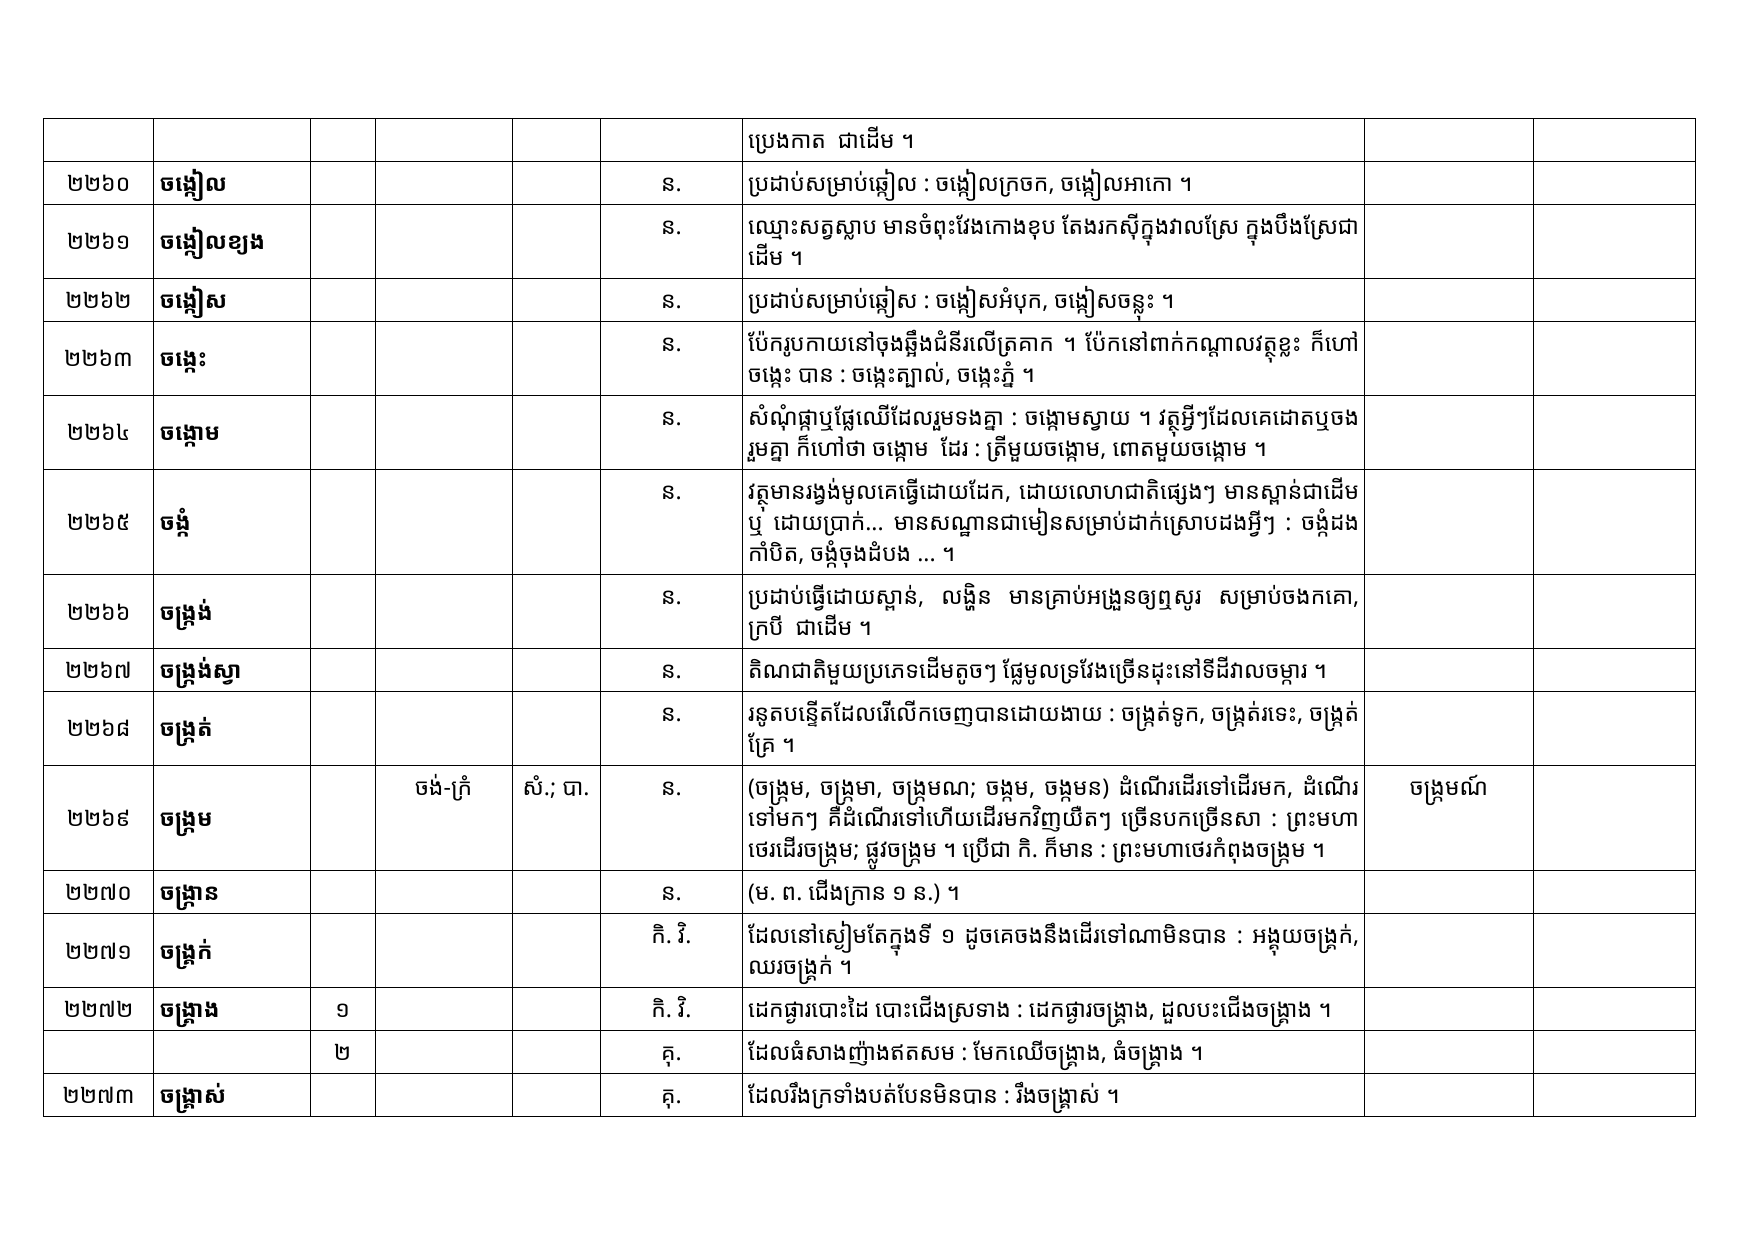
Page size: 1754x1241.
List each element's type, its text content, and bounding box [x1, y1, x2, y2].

table_cell [376, 279, 512, 321]
table_cell ចង្ក្រង់​ស្វា [154, 649, 310, 691]
table_cell ប្រដាប់​សម្រាប់​ឆ្កៀល : ចង្កៀល​ក្រចក, ចង្កៀល​អាកោ ។ [743, 162, 1364, 204]
table_cell [1365, 988, 1533, 1030]
table_cell [376, 119, 512, 161]
table_cell ន. [601, 470, 742, 574]
table_cell ២២៦៤ [44, 396, 153, 469]
table_cell សំណុំ​ផ្កា​ឬ​ផ្លែ​ឈើ​ដែល​រួម​ទង​គ្នា : ចង្កោម​ស្វាយ ។ វត្ថុ​អ្វី​ៗ​ដែល​គេ​ដោត​ឬ​ចង​រួម​គ្នា ក៏​ហៅ​ថា ចង្កោម ដែរ : ត្រី​មួយ​ចង្កោម, ពោត​មួយ​ចង្កោម ។ [743, 396, 1364, 469]
table_cell ចង្គ្រក់ [154, 914, 310, 987]
table_cell [376, 649, 512, 691]
table_cell [1534, 1031, 1695, 1073]
table_cell [1534, 322, 1695, 395]
table_cell ២២៧១ [44, 914, 153, 987]
table_cell [513, 205, 600, 278]
table_cell [311, 119, 375, 161]
table_cell [513, 396, 600, 469]
table_cell ចង្ក្រម [154, 766, 310, 870]
table_cell ចង្កោម [154, 396, 310, 469]
table_cell ២ [311, 1031, 375, 1073]
table_cell [1365, 649, 1533, 691]
table_cell [1365, 396, 1533, 469]
table_cell [376, 162, 512, 204]
table_cell ២២៧២ [44, 988, 153, 1030]
table_cell ដែល​ធំសាង​ញ៉ាង​ឥត​សម : មែក​ឈើ​ចង្គ្រាង​, ធំ​ចង្គ្រាង ។ [743, 1031, 1364, 1073]
table_cell [376, 322, 512, 395]
table_cell [1365, 914, 1533, 987]
table_cell [376, 692, 512, 765]
table_cell ២២៧៣ [44, 1074, 153, 1116]
table_cell កិ. វិ. [601, 914, 742, 987]
table_cell [376, 205, 512, 278]
table_cell គុ. [601, 1074, 742, 1116]
table_cell ន. [601, 205, 742, 278]
table_cell ឈ្មោះ​សត្វ​ស្លាប មាន​ចំពុះ​វែង​កោង​ខុប តែង​រក​ស៊ី​ក្នុង​វាល​ស្រែ ក្នុង​បឹង​ស្រែ​ជា​ដើម ។ [743, 205, 1364, 278]
table_cell ន. [601, 766, 742, 870]
table_cell ២២៦២ [44, 279, 153, 321]
table_cell [513, 914, 600, 987]
table_cell [1365, 871, 1533, 913]
table_cell [311, 766, 375, 870]
table_cell ចង្ក្រត់ [154, 692, 310, 765]
table_cell ១ [311, 988, 375, 1030]
table_cell ចង្កៀល [154, 162, 310, 204]
table_cell [311, 692, 375, 765]
table_cell ២២៧០ [44, 871, 153, 913]
table_cell [311, 871, 375, 913]
table_cell [311, 470, 375, 574]
table_cell [1534, 871, 1695, 913]
table_cell [1534, 914, 1695, 987]
table_cell [1534, 988, 1695, 1030]
table_cell ចង្កំ [154, 470, 310, 574]
table_cell [1534, 279, 1695, 321]
table_cell ២២៦៧ [44, 649, 153, 691]
table_cell [1534, 119, 1695, 161]
table_cell ចង្ក្រមណ៍ [1365, 766, 1533, 870]
table_cell ២២៦១ [44, 205, 153, 278]
table_cell [376, 914, 512, 987]
table_cell [1365, 205, 1533, 278]
table_cell ២២៦៩ [44, 766, 153, 870]
table_cell ន. [601, 692, 742, 765]
table_cell [311, 649, 375, 691]
table_cell [513, 649, 600, 691]
table_cell ចង្គ្រាស់ [154, 1074, 310, 1116]
table_cell [513, 470, 600, 574]
table_cell ២២៦៣ [44, 322, 153, 395]
table_cell [311, 914, 375, 987]
table_cell ចង្ក្រង់ [154, 575, 310, 648]
table_cell [1365, 1031, 1533, 1073]
table_cell ចង្កៀល​ខ្យង [154, 205, 310, 278]
table_cell [154, 1031, 310, 1073]
table_cell [513, 988, 600, 1030]
table_cell [513, 871, 600, 913]
table_cell [1534, 470, 1695, 574]
table_cell (ម. ព. ជើង​ក្រាន ១ ន.) ។ [743, 871, 1364, 913]
table_cell [376, 470, 512, 574]
table_cell [1534, 1074, 1695, 1116]
table_cell តិណជាតិ​មួយ​ប្រភេទ​ដើម​តូច​ៗ ផ្លែ​មូល​ទ្រវែង​ច្រើន​ដុះ​នៅ​ទី​ដី​វាល​ចម្ការ ។ [743, 649, 1364, 691]
table_cell ២២៦៦ [44, 575, 153, 648]
table_cell ប៉ែក​រូប​កាយ​នៅ​ចុង​ឆ្អឹង​ជំនីរ​លើ​ត្រគាក ។ ប៉ែក​នៅ​ពាក់​កណ្ដាល​វត្ថុ​ខ្លះ ក៏​ហៅ ចង្កេះ បាន : ចង្កេះ​ត្បាល់, ចង្កេះ​ភ្នំ ។ [743, 322, 1364, 395]
table_cell [1534, 649, 1695, 691]
table_cell ន. [601, 279, 742, 321]
table_cell [1534, 205, 1695, 278]
table_cell [311, 1074, 375, 1116]
table_cell ន. [601, 649, 742, 691]
table_cell [513, 1031, 600, 1073]
table_cell [513, 119, 600, 161]
table_cell [601, 119, 742, 161]
table_cell ចង្កេះ [154, 322, 310, 395]
table_cell [1365, 692, 1533, 765]
table_cell ដែល​នៅ​ស្ងៀម​តែ​ក្នុង​ទី ១ ដូច​គេ​ចង​នឹង​ដើរ​ទៅ​ណា​មិន​បាន : អង្គុយ​ចង្គ្រក់, ឈរ​ចង្គ្រក់ ។ [743, 914, 1364, 987]
table_cell កិ. វិ. [601, 988, 742, 1030]
table_cell ប្រដាប់​ធ្វើ​ដោយ​ស្ពាន់, លង្ហិន មាន​គ្រាប់​អង្រួន​ឲ្យ​ឮ​សូរ​ សម្រាប់​ចង​ក​គោ, ក្របី ជា​ដើម ។ [743, 575, 1364, 648]
table_cell ន. [601, 322, 742, 395]
table_cell រនូត​បន្ទើត​ដែល​រើ​លើក​ចេញ​បាន​ដោយ​ងាយ : ចង្ក្រត់​ទូក, ចង្រ្កត់​រទេះ, ចង្រ្កត់​គ្រែ ។ [743, 692, 1364, 765]
table_cell ន. [601, 871, 742, 913]
table_cell [376, 575, 512, 648]
table_cell [1534, 396, 1695, 469]
table_cell សំ.; បា. [513, 766, 600, 870]
table_cell [154, 119, 310, 161]
table_cell [311, 162, 375, 204]
table_cell ចង្គ្រាង [154, 988, 310, 1030]
table_cell [1365, 575, 1533, 648]
table_cell [1534, 575, 1695, 648]
table_cell [311, 322, 375, 395]
table_cell [311, 205, 375, 278]
table_cell [1365, 119, 1533, 161]
table_cell ន. [601, 162, 742, 204]
table_cell ចង់-ក្រំ [376, 766, 512, 870]
table_cell [513, 575, 600, 648]
table_cell ប្រដាប់​សម្រាប់​ឆ្កៀស : ចង្កៀស​អំបុក, ចង្កៀស​ចន្លុះ ។ [743, 279, 1364, 321]
table_cell ២២៦៨ [44, 692, 153, 765]
table_cell [1365, 470, 1533, 574]
table_cell [513, 1074, 600, 1116]
table_cell ន. [601, 575, 742, 648]
table_cell ប្រេង​កាត ជា​ដើម ។ [743, 119, 1364, 161]
table_cell [376, 988, 512, 1030]
table_cell គុ. [601, 1031, 742, 1073]
table_cell ចង្កៀស [154, 279, 310, 321]
table_cell [44, 1031, 153, 1073]
table_cell ដេក​ផ្ងារ​បោះ​ដៃ បោះ​ជើង​ស្រទាង : ដេក​ផ្ងារ​ចង្រ្គាង, ដួល​បះ​ជើង​ចង្គ្រាង ។ [743, 988, 1364, 1030]
table_cell [376, 1031, 512, 1073]
table_cell [513, 692, 600, 765]
table_cell [513, 322, 600, 395]
table_cell [1534, 162, 1695, 204]
table_cell [311, 396, 375, 469]
table_cell [311, 575, 375, 648]
table_cell [1534, 692, 1695, 765]
table_cell ដែល​រឹង​ក្រទាំង​បត់​បែន​មិន​បាន : រឹង​ចង្គ្រាស់ ។ [743, 1074, 1364, 1116]
table_cell [376, 396, 512, 469]
table_cell [311, 279, 375, 321]
table_cell វត្ថុ​មាន​រង្វង់​មូល​គេ​ធ្វើ​ដោយ​ដែក, ដោយ​លោហ​ជាតិ​ផ្សេង​ៗ​ មាន​ស្ពាន់​ជា​ដើម ឬ ដោយ​ប្រាក់... មាន​សណ្ឋាន​ជា​មៀន​សម្រាប់​ដាក់​ស្រោប​ដង​អ្វី​ៗ : ចង្កំ​ដង​កាំបិត, ចង្កំ​ចុង​ដំបង ... ។ [743, 470, 1364, 574]
table_cell ២២៦៥ [44, 470, 153, 574]
table_cell [44, 119, 153, 161]
table_cell [1365, 162, 1533, 204]
table_cell [1534, 766, 1695, 870]
table_cell [376, 1074, 512, 1116]
table_cell ២២៦០ [44, 162, 153, 204]
table_cell [376, 871, 512, 913]
table_cell ន. [601, 396, 742, 469]
table_cell ចង្ក្រាន [154, 871, 310, 913]
table_cell (ចង្រ្កម, ចង្រ្កមា, ចង្រ្កមណ; ចង្កម, ចង្កមន) ដំណើរ​ដើរ​ទៅ​ដើរ​មក, ដំណើរ​ទៅ​មក​ៗ គឺ​ដំណើរ​ទៅ​ហើយ​ដើរ​មក​វិញ​យឺត​ៗ ច្រើន​បក​ច្រើន​សា : ព្រះ​មហា​ថេរ​ដើរ​ចង្រ្កម; ផ្លូវ​ចង្ក្រម ។ ប្រើ​ជា កិ. ក៏​មាន : ព្រះ​មហា​ថេរ​កំពុង​ចង្ក្រម ។ [743, 766, 1364, 870]
table_cell [1365, 279, 1533, 321]
table_cell [513, 279, 600, 321]
table_cell [1365, 322, 1533, 395]
table_cell [1365, 1074, 1533, 1116]
table_cell [513, 162, 600, 204]
